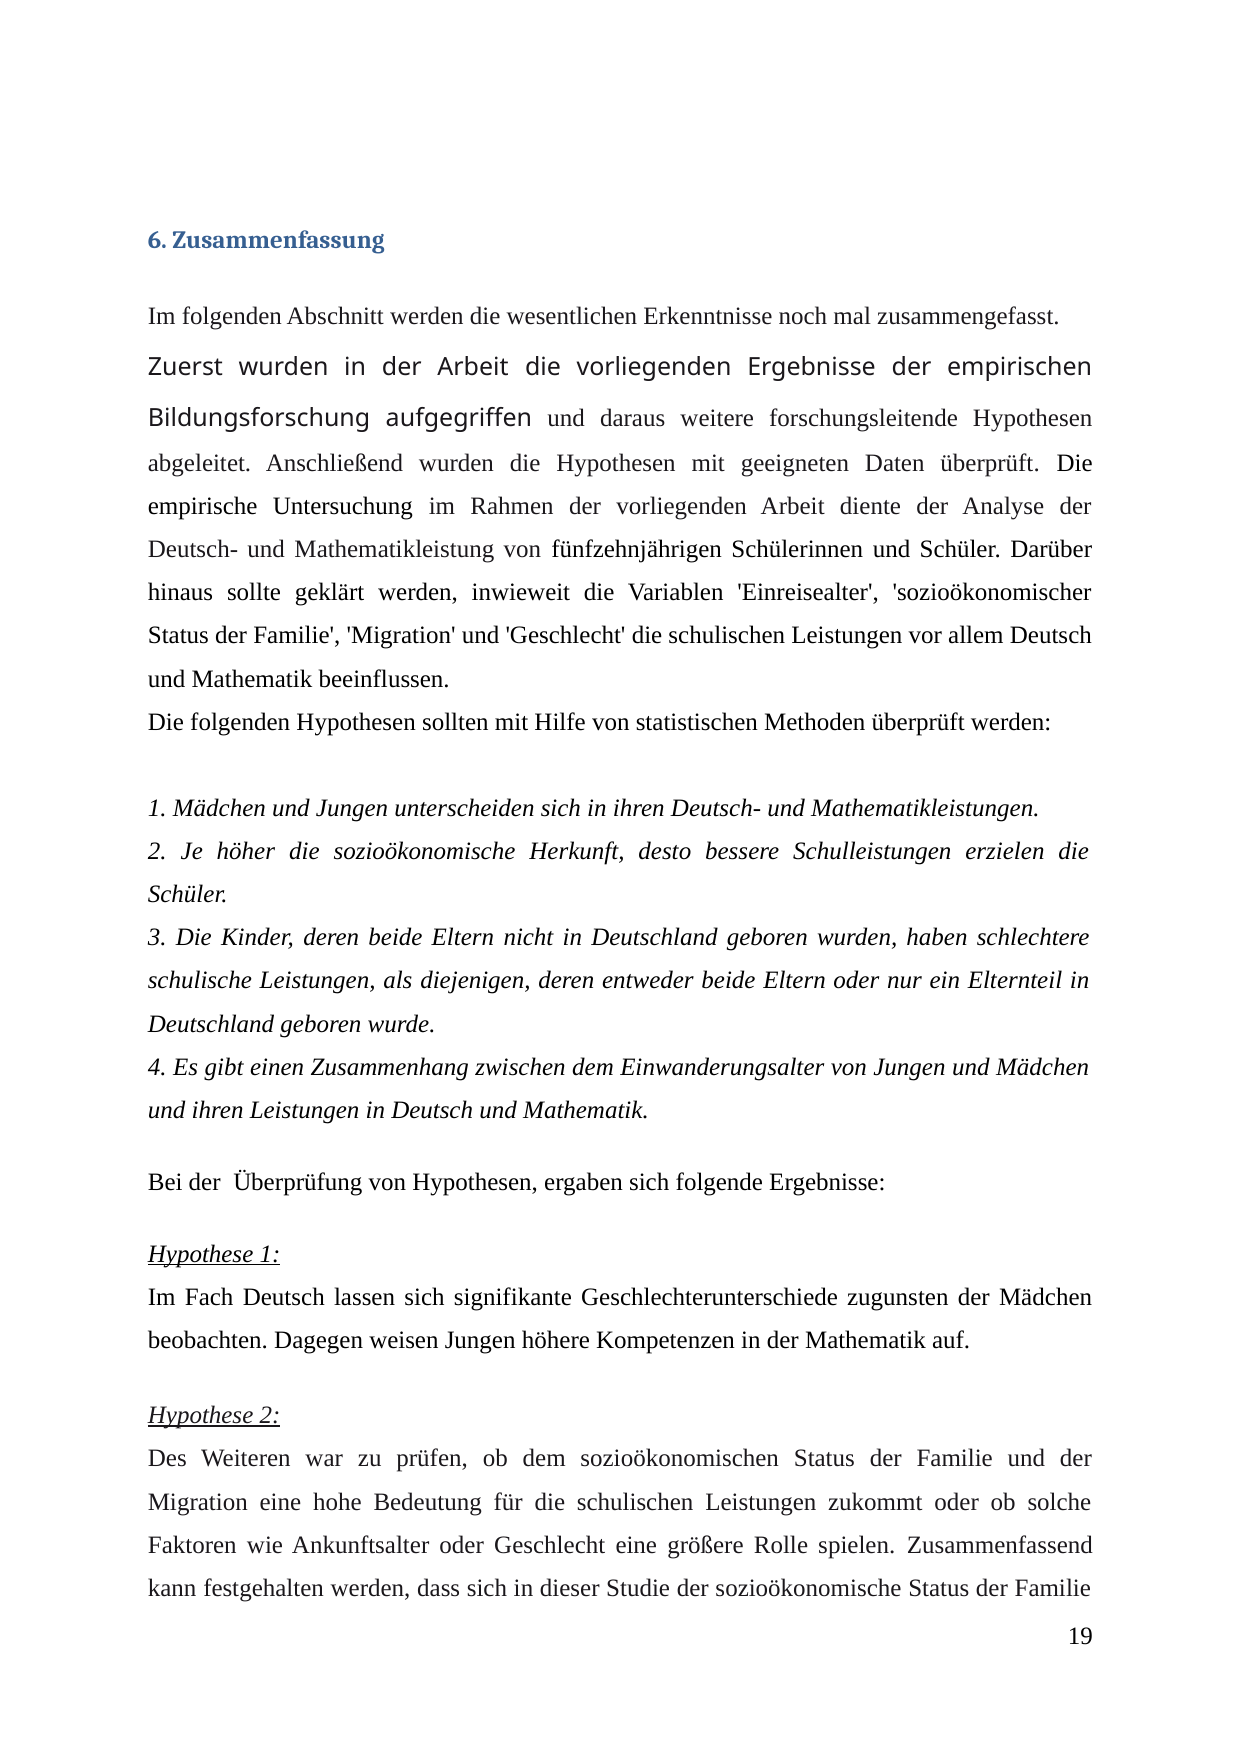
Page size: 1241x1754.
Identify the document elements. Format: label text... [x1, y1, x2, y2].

text Hypothese 2: [148, 1400, 1093, 1429]
subtitle 6. Zusammenfassung [148, 226, 1093, 254]
text 3. Die Kinder, deren beide Eltern nicht in Deutschland geboren wurden, haben schlechtere schulische Leistungen, als diejenigen, deren entweder beide Eltern oder nur ein Elternteil in Deutschland geboren wurde. [148, 922, 1093, 1037]
text Bei der Überprüfung von Hypothesen, ergaben sich folgende Ergebnisse: [148, 1167, 1093, 1196]
text Zuerst wurden in der Arbeit die vorliegenden Ergebnisse der empirischen Bildungsforschung aufgegriffen und daraus weitere forschungsleitende Hypothesen abgeleitet. Anschließend wurden die Hypothesen mit geeigneten Daten überprüft. Die empirische Untersuchung im Rahmen der vorliegenden Arbeit diente der Analyse der Deutsch- und Mathematikleistung von fünfzehnjährigen Schülerinnen und Schüler. Darüber hinaus sollte geklärt werden, inwieweit die Variablen 'Einreisealter', 'sozioökonomischer Status der Familie', 'Migration' und 'Geschlecht' die schulischen Leistungen vor allem Deutsch und Mathematik beeinflussen. [148, 348, 1093, 692]
text 2. Je höher die sozioökonomische Herkunft, desto bessere Schulleistungen erzielen die Schüler. [148, 836, 1093, 908]
text Im Fach Deutsch lassen sich signifikante Geschlechterunterschiede zugunsten der Mädchen beobachten. Dagegen weisen Jungen höhere Kompetenzen in der Mathematik auf. [148, 1282, 1093, 1354]
text Des Weiteren war zu prüfen, ob dem sozioökonomischen Status der Familie und der Migration eine hohe Bedeutung für die schulischen Leistungen zukommt oder ob solche Faktoren wie Ankunftsalter oder Geschlecht eine größere Rolle spielen. Zusammenfassend kann festgehalten werden, dass sich in dieser Studie der sozioökonomische Status der Familie [148, 1443, 1093, 1602]
text 1. Mädchen und Jungen unterscheiden sich in ihren Deutsch- und Mathematikleistungen. [148, 793, 1093, 822]
text Hypothese 1: [148, 1239, 1093, 1267]
text Im folgenden Abschnitt werden die wesentlichen Erkenntnisse noch mal zusammengefasst. [148, 297, 1093, 332]
text 4. Es gibt einen Zusammenhang zwischen dem Einwanderungsalter von Jungen und Mädchen und ihren Leistungen in Deutsch und Mathematik. [148, 1052, 1093, 1124]
text Die folgenden Hypothesen sollten mit Hilfe von statistischen Methoden überprüft werden: [148, 707, 1093, 736]
